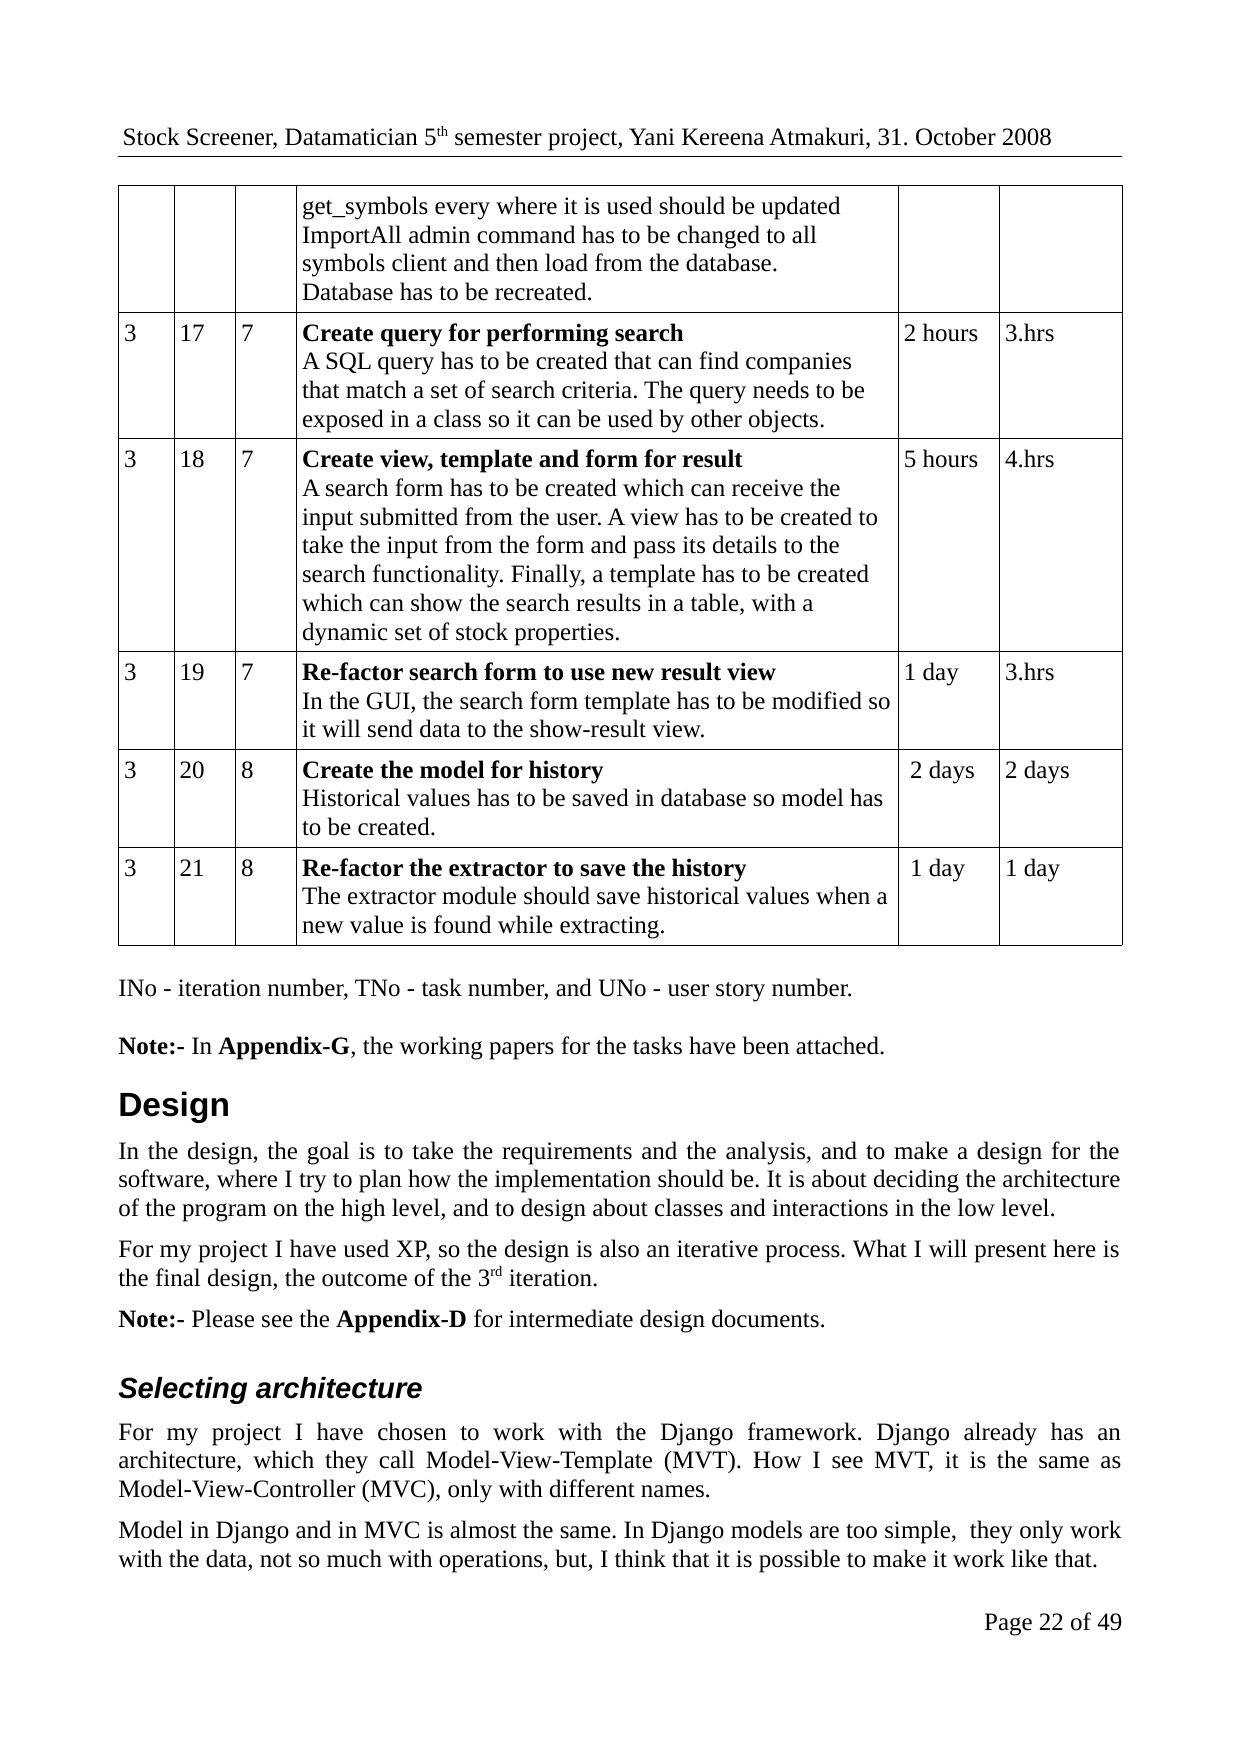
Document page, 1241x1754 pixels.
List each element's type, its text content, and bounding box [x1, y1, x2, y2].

table_cell get_symbols every where it is used should be updated ImportAll admin command has to be changed to all symbols client and then load from the database. Database has to be recreated. [297, 186, 898, 312]
table_cell 3 [119, 313, 174, 438]
text For my project I have chosen to work with the Django framework. Django already has an architecture, which they call Model-View-Template (MVT). How I see MVT, it is the same as Model-View-Controller (MVC), only with different names. [118, 1417, 1122, 1503]
table_cell 7 [236, 439, 296, 651]
table_cell 3 [119, 750, 174, 847]
text In the design, the goal is to take the requirements and the analysis, and to make a design for the software, where I try to plan how the implementation should be. It is about deciding the architecture of the program on the high level, and to design about classes and interactions in the low level. [118, 1136, 1122, 1222]
table_cell 20 [175, 750, 235, 847]
table_cell 3.hrs [1000, 652, 1122, 749]
subtitle Design [118, 1085, 1122, 1123]
table_cell 3.hrs [1000, 313, 1122, 438]
table_cell Create view, template and form for result A search form has to be created which can receive the input submitted from the user. A view has to be created to take the input from the form and pass its details to the search functionality. Finally, a template has to be created which can show the search results in a table, with a dynamic set of stock properties. [297, 439, 898, 651]
table_cell [899, 186, 999, 312]
table_cell 3 [119, 848, 174, 944]
table_cell 18 [175, 439, 235, 651]
table_cell 8 [236, 750, 296, 847]
table_cell 4.hrs [1000, 439, 1122, 651]
text For my project I have used XP, so the design is also an iterative process. What I will present here is the final design, the outcome of the 3rd iteration. [118, 1234, 1122, 1292]
table_cell Create the model for history Historical values has to be saved in database so model has to be created. [297, 750, 898, 847]
table_cell 1 day [1000, 848, 1122, 944]
table_cell 17 [175, 313, 235, 438]
table_cell 1 day [899, 848, 999, 944]
table_cell 5 hours [899, 439, 999, 651]
table_cell 2 days [899, 750, 999, 847]
table_cell 7 [236, 313, 296, 438]
text INo - iteration number, TNo - task number, and UNo - user story number. [118, 973, 1122, 1002]
table_cell 7 [236, 652, 296, 749]
table_cell Create query for performing search A SQL query has to be created that can find companies that match a set of search criteria. The query needs to be exposed in a class so it can be used by other objects. [297, 313, 898, 438]
subtitle Selecting architecture [118, 1371, 1122, 1404]
table_cell [119, 186, 174, 312]
table_cell 2 days [1000, 750, 1122, 847]
table_cell 2 hours [899, 313, 999, 438]
table_cell 3 [119, 652, 174, 749]
table_cell 21 [175, 848, 235, 944]
table_cell [236, 186, 296, 312]
table_cell Re-factor the extractor to save the history The extractor module should save historical values when a new value is found while extracting. [297, 848, 898, 944]
table_cell [1000, 186, 1122, 312]
table_cell 3 [119, 439, 174, 651]
table_cell 8 [236, 848, 296, 944]
table_cell 1 day [899, 652, 999, 749]
table_cell Re-factor search form to use new result view In the GUI, the search form template has to be modified so it will send data to the show-result view. [297, 652, 898, 749]
table_cell [175, 186, 235, 312]
table_cell 19 [175, 652, 235, 749]
text Model in Django and in MVC is almost the same. In Django models are too simple, they only work with the data, not so much with operations, but, I think that it is possible to make it work like that. [118, 1516, 1122, 1573]
text Note:- In Appendix-G, the working papers for the tasks have been attached. [118, 1031, 1122, 1060]
text Note:- Please see the Appendix-D for intermediate design documents. [118, 1304, 1122, 1333]
